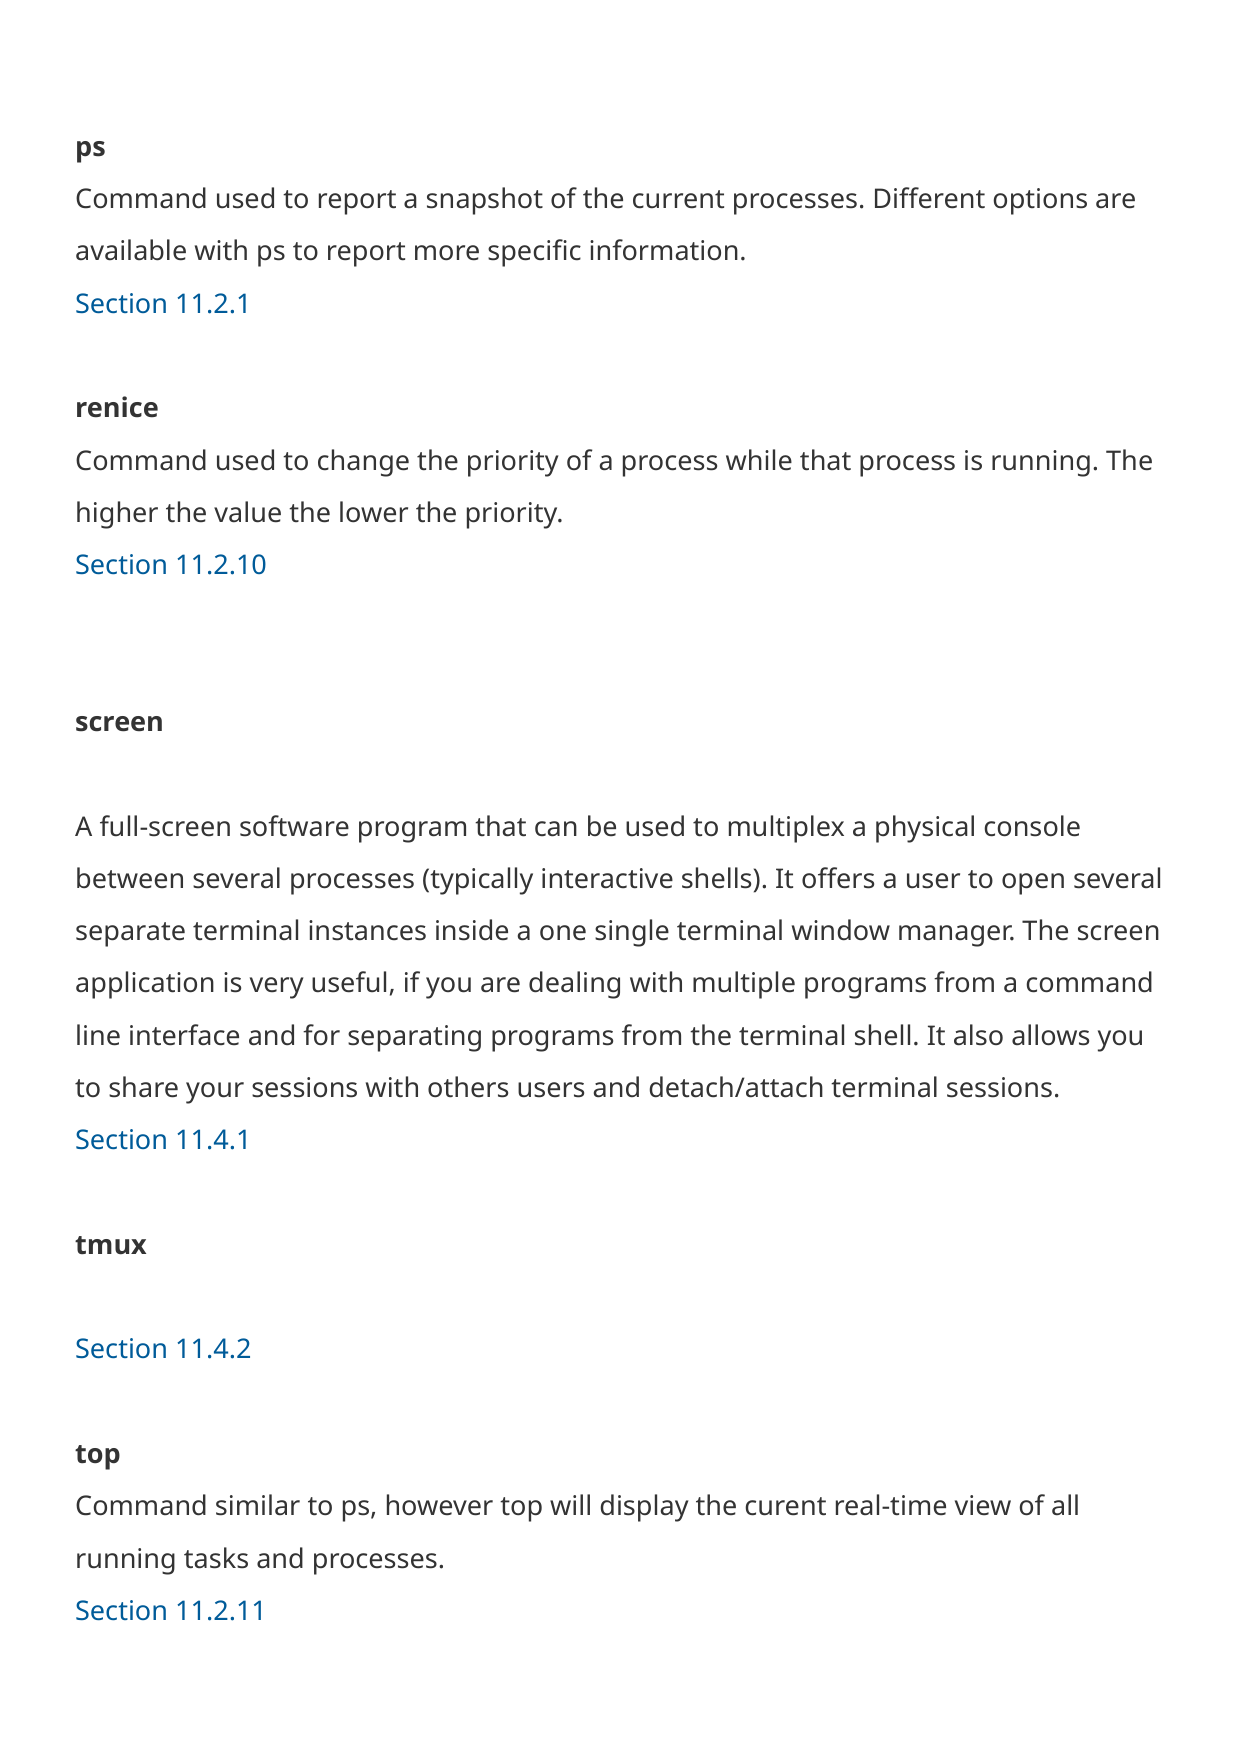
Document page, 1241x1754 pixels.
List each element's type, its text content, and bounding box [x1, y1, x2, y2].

list Command similar to ps, however top will display the curent real-time view of all running tasks and processes. Section 11.2.11 [75, 1487, 1165, 1628]
list A full-screen software program that can be used to multiplex a physical console between several processes (typically interactive shells). It offers a user to open several separate terminal instances inside a one single terminal window manager. The screen application is very useful, if you are dealing with multiple programs from a command line interface and for separating programs from the terminal shell. It also allows you to share your sessions with others users and detach/attach terminal sessions. Section 11.4.1 [75, 807, 1165, 1158]
subtitle ps [75, 127, 1165, 164]
subtitle screen [75, 702, 1165, 739]
list Command used to report a snapshot of the current processes. Different options are available with ps to report more specific information. Section 11.2.1 [75, 179, 1165, 321]
list Command used to change the priority of a process while that process is running. The higher the value the lower the priority. Section 11.2.10 [75, 441, 1165, 582]
subtitle top [75, 1434, 1165, 1471]
list Section 11.4.2 [75, 1278, 1165, 1367]
subtitle renice [75, 389, 1165, 426]
subtitle tmux [75, 1225, 1165, 1262]
